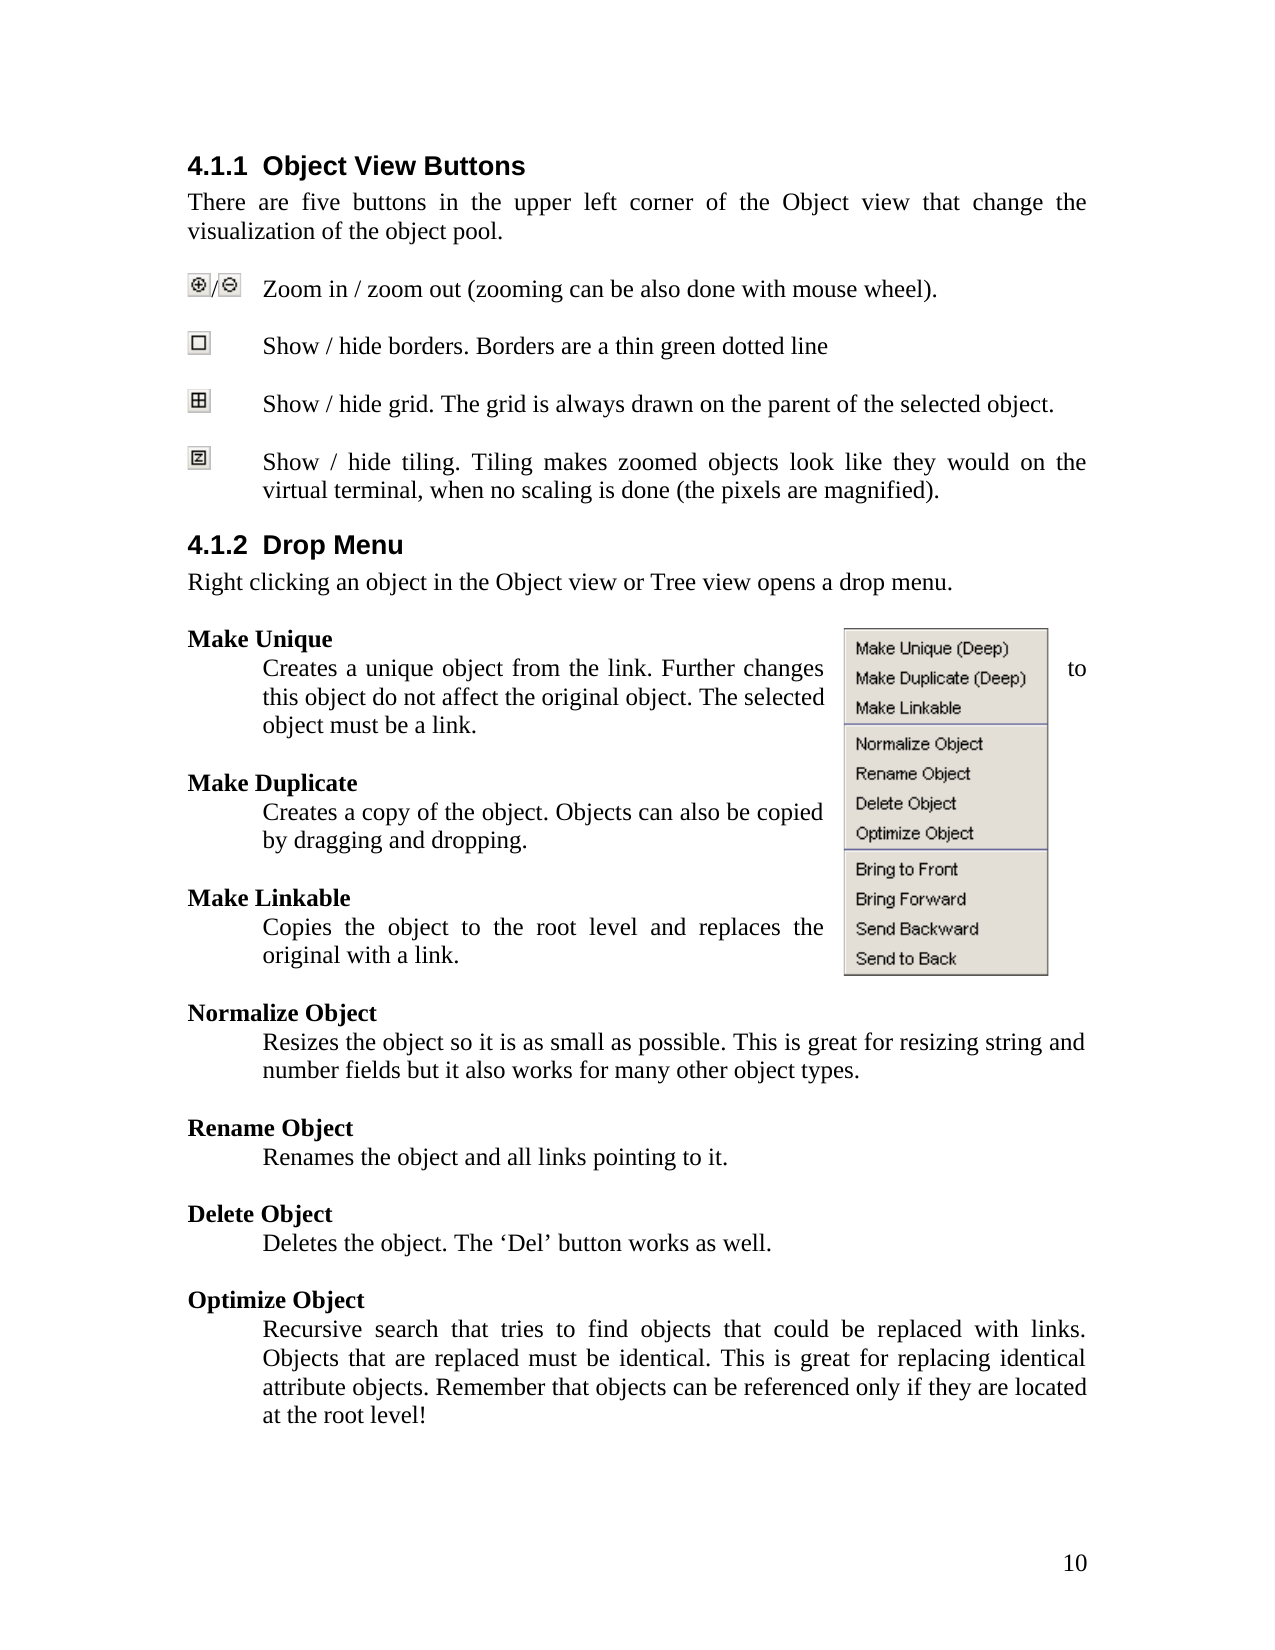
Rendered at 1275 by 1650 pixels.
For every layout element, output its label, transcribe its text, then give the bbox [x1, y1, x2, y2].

text Creates a unique object from the link. Further changes to this object do not affect the original object. The selected object must be a link. [262, 653, 843, 739]
text [1049, 797, 1087, 854]
picture [218, 273, 242, 297]
text Show / hide borders. Borders are a thin green dotted line [187, 331, 1087, 360]
subtitle Object View Buttons [187, 150, 1087, 181]
text [1049, 883, 1087, 912]
picture [187, 273, 211, 297]
subtitle Drop Menu [187, 529, 1087, 560]
text Delete Object [187, 1199, 1087, 1228]
text There are five buttons in the upper left corner of the Object view that change the visualization of the object pool. [187, 187, 1087, 245]
text Renames the object and all links pointing to it. [187, 1142, 1087, 1170]
text Normalize Object [187, 998, 1087, 1027]
text [1049, 768, 1087, 797]
text Optimize Object [187, 1285, 1087, 1314]
text Make Duplicate [187, 768, 843, 797]
text Creates a copy of the object. Objects can also be copied by dragging and dropping. [262, 797, 843, 854]
text Resizes the object so it is as small as possible. This is great for resizing string and number fields but it also works for many other object types. [262, 1027, 1087, 1084]
text Right clicking an object in the Object view or Tree view opens a drop menu. [187, 567, 1087, 595]
text Make Unique [187, 624, 1087, 653]
text Make Linkable [187, 883, 843, 912]
text Recursive search that tries to find objects that could be replaced with links. Objects that are replaced must be identical. This is great for replacing identical attribute objects. Remember that objects can be referenced only if they are located at the root level! [262, 1314, 1087, 1429]
text / Zoom in / zoom out (zooming can be also done with mouse wheel). [187, 274, 1087, 303]
picture [187, 446, 211, 470]
picture [187, 331, 211, 355]
picture [843, 628, 1049, 976]
text Rename Object [187, 1113, 1087, 1142]
text Show / hide grid. The grid is always drawn on the parent of the selected object. [187, 389, 1087, 418]
text Creates a unique object from the link. Further changes to this object do not affect the original object. The selected object must be a link. [1049, 653, 1087, 739]
text Deletes the object. The ‘Del’ button works as well. [187, 1228, 1087, 1257]
text [1049, 912, 1087, 969]
picture [187, 389, 211, 413]
text Show / hide tiling. Tiling makes zoomed objects look like they would on the virtual terminal, when no scaling is done (the pixels are magnified). [187, 447, 1087, 504]
text Copies the object to the root level and replaces the original with a link. [262, 912, 843, 969]
